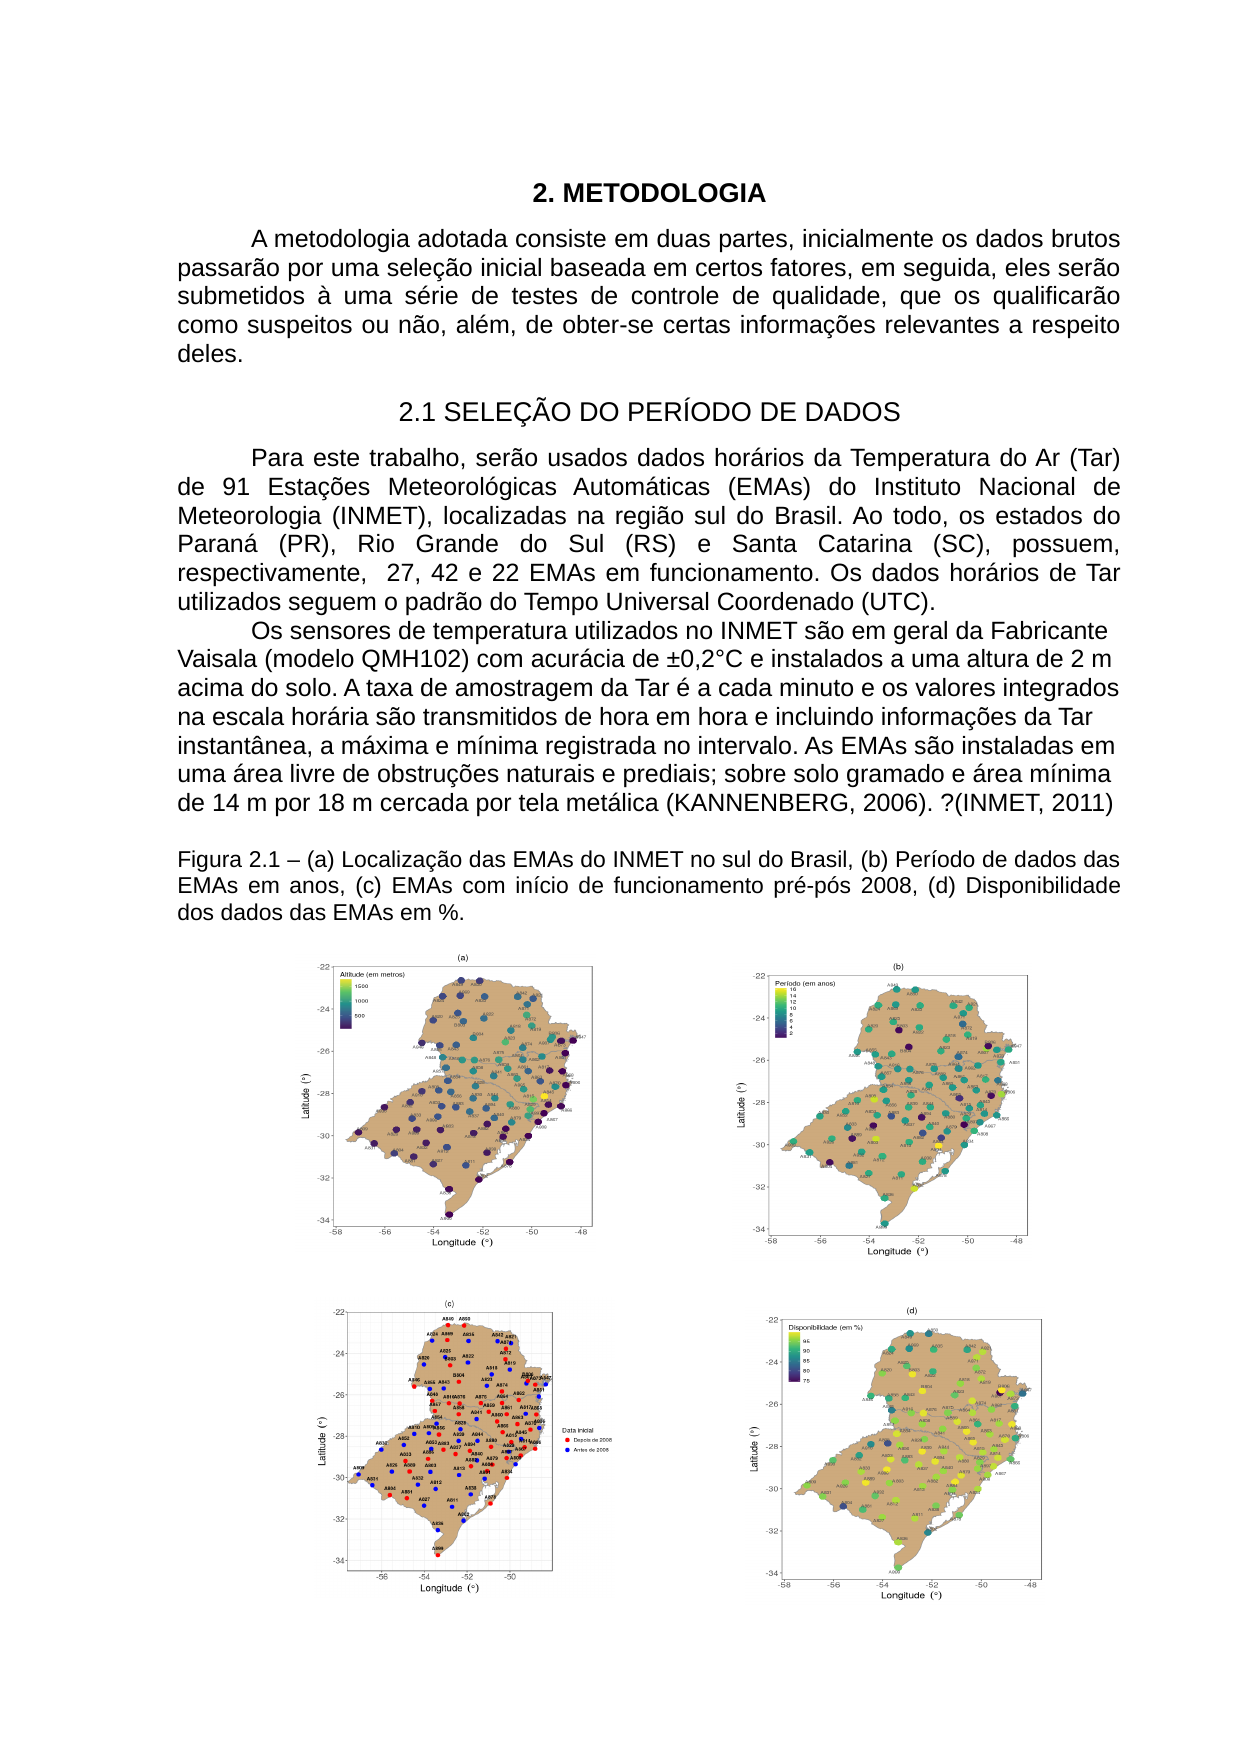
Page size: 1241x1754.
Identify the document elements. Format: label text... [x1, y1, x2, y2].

picture [732, 960, 1032, 1261]
text instantânea, a máxima e mínima registrada no intervalo. As EMAs são instaladas em [177, 731, 1122, 759]
text Vaisala (modelo QMH102) com acurácia de ±0,2°C e instalados a uma altura de 2 m [177, 644, 1122, 673]
text Figura 2.1 – (a) Localização das EMAs do INMET no sul do Brasil, (b) Período de dados das EMAs em anos, (c) EMAs com início de funcionamento pré-pós 2008, (d) Disponibilidade dos dados das EMAs em %. [177, 846, 1122, 925]
text acima do solo. A taxa de amostragem da Tar é a cada minuto e os valores integrados [177, 673, 1122, 702]
picture [314, 1297, 615, 1598]
text de 14 m por 18 m cercada por tela metálica (KANNENBERG, 2006). ?(INMET, 2011) [177, 788, 1122, 817]
text uma área livre de obstruções naturais e prediais; sobre solo gramado e área mínima [177, 759, 1122, 788]
picture [745, 1304, 1045, 1605]
text na escala horária são transmitidos de hora em hora e incluindo informações da Tar [177, 702, 1122, 731]
text Os sensores de temperatura utilizados no INMET são em geral da Fabricante [177, 616, 1122, 644]
text 2. METODOLOGIA [177, 177, 1122, 208]
text Para este trabalho, serão usados dados horários da Temperatura do Ar (Tar) de 91 Estações Meteorológicas Automáticas (EMAs) do Instituto Nacional de Meteorologia (INMET), localizadas na região sul do Brasil. Ao todo, os estados do Paraná (PR), Rio Grande do Sul (RS) e Santa Catarina (SC), possuem, respectivamente, 27, 42 e 22 EMAs em funcionamento. Os dados horários de Tar utilizados seguem o padrão do Tempo Universal Coordenado (UTC). [177, 443, 1122, 616]
text 2.1 SELEÇÃO DO PERÍODO DE DADOS [177, 396, 1122, 428]
text A metodologia adotada consiste em duas partes, inicialmente os dados brutos passarão por uma seleção inicial baseada em certos fatores, em seguida, eles serão submetidos à uma série de testes de controle de qualidade, que os qualificarão como suspeitos ou não, além, de obter-se certas informações relevantes a respeito deles. [177, 224, 1122, 368]
picture [295, 951, 596, 1252]
